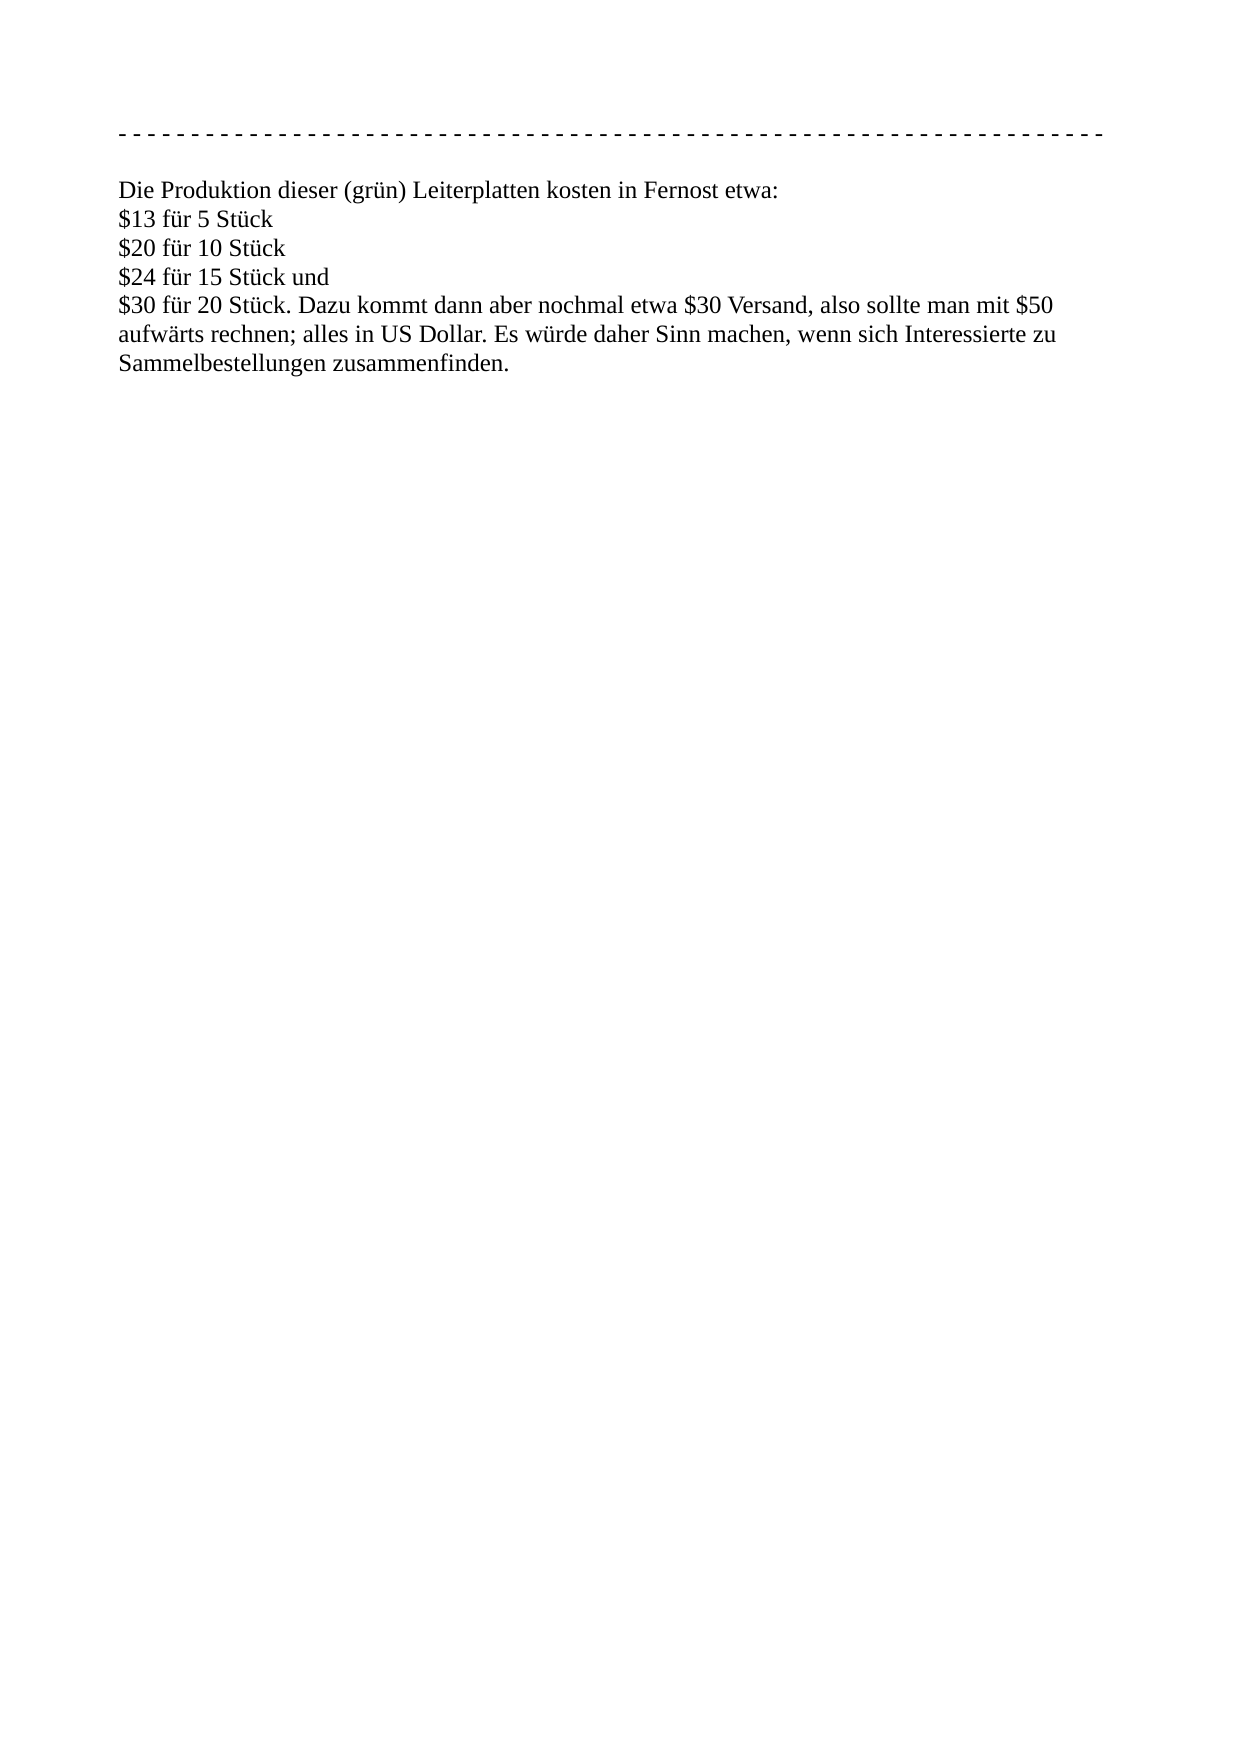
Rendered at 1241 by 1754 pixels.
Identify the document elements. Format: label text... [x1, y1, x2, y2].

text - - - - - - - - - - - - - - - - - - - - - - - - - - - - - - - - - - - - - - - - - - - - - - - - - - - - - - - - - - - - - - - - - - - - [118, 118, 1122, 147]
text $24 für 15 Stück und [118, 262, 1122, 291]
text $30 für 20 Stück. Dazu kommt dann aber nochmal etwa $30 Versand, also sollte man mit $50 aufwärts rechnen; alles in US Dollar. Es würde daher Sinn machen, wenn sich Interessierte zu Sammelbestellungen zusammenfinden. [118, 291, 1122, 377]
text $20 für 10 Stück [118, 233, 1122, 262]
text Die Produktion dieser (grün) Leiterplatten kosten in Fernost etwa: [118, 176, 1122, 204]
text $13 für 5 Stück [118, 204, 1122, 233]
